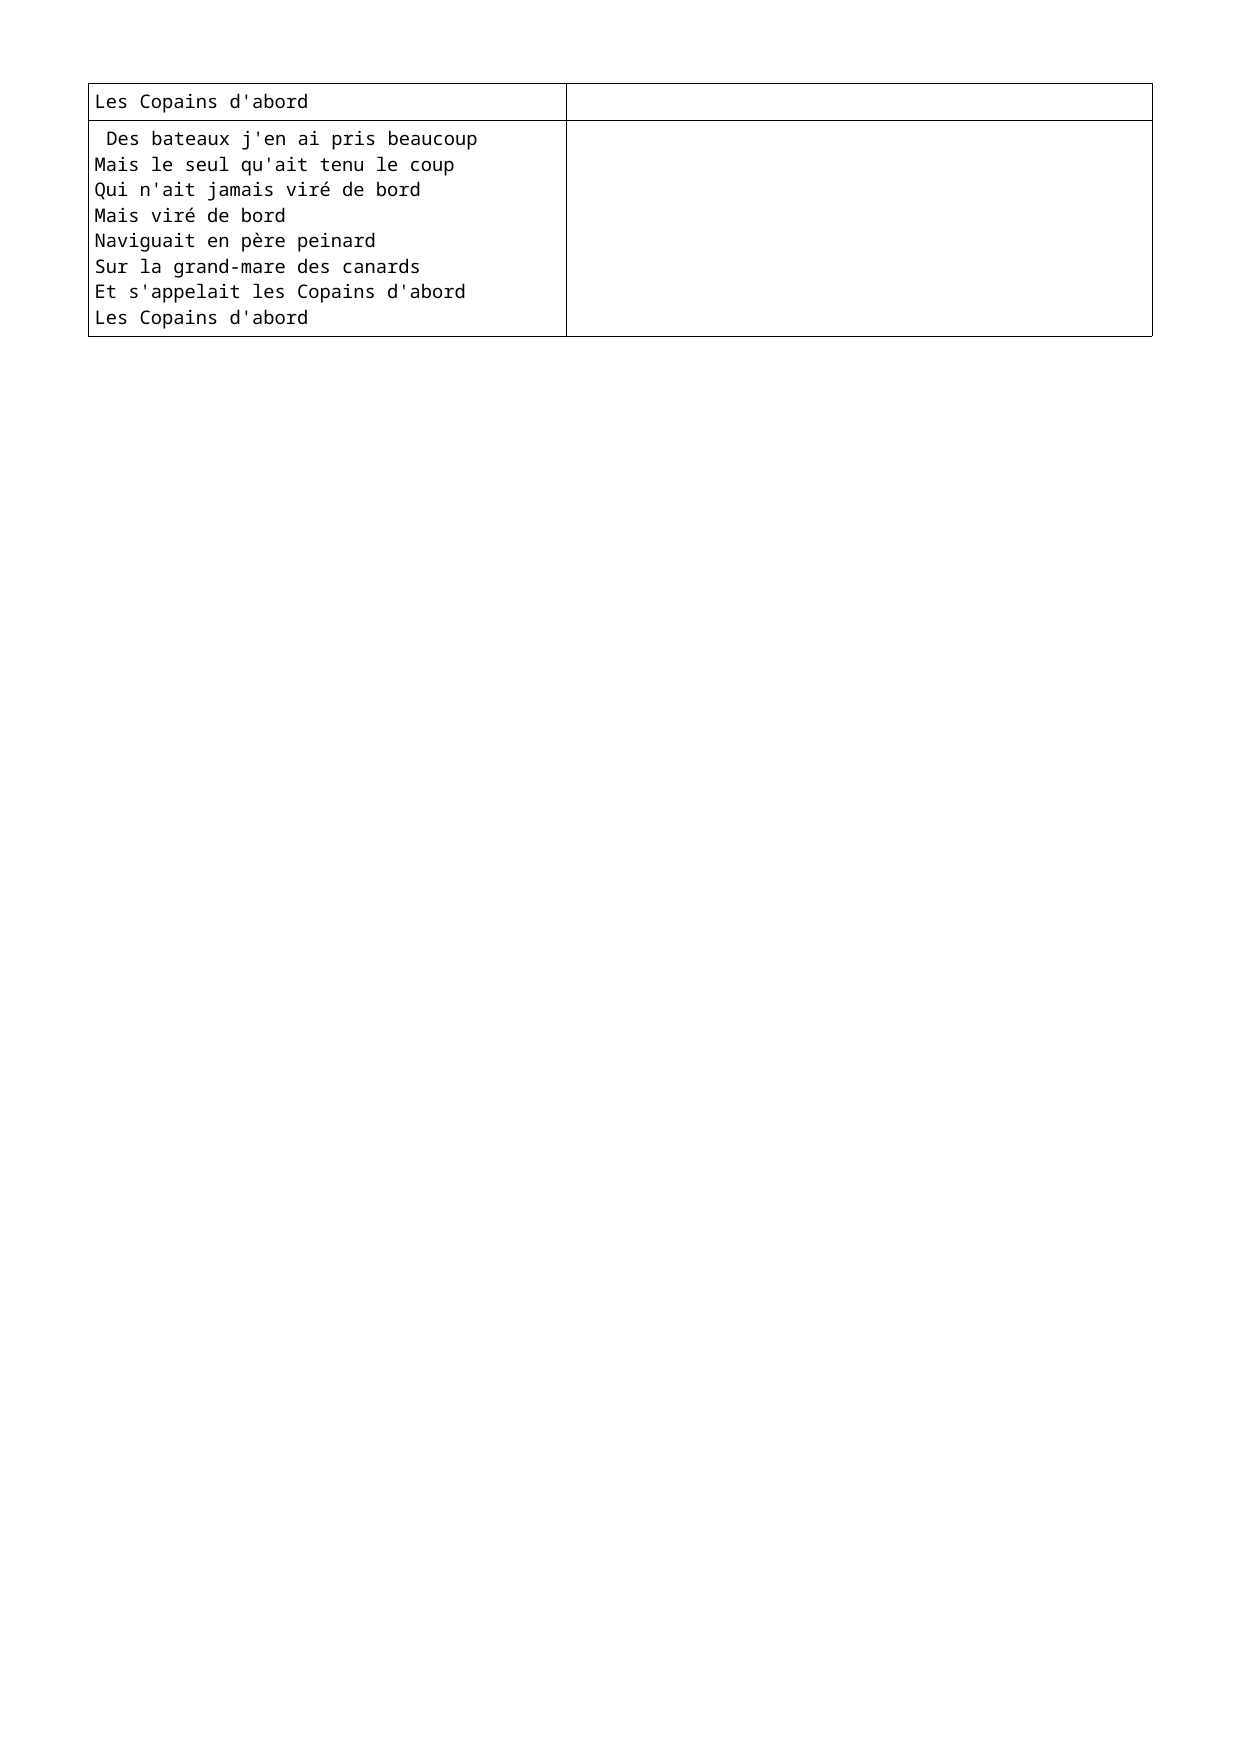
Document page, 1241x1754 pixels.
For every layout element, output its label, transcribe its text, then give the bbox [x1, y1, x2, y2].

table_cell Des bateaux j'en ai pris beaucoup Mais le seul qu'ait tenu le coup Qui n'ait jamais viré de bord Mais viré de bord Naviguait en père peinard Sur la grand-mare des canards Et s'appelait les Copains d'abord Les Copains d'abord [89, 121, 566, 336]
table_cell Les Copains d'abord [89, 84, 566, 120]
table_cell [567, 121, 1152, 336]
table_cell [567, 84, 1152, 120]
